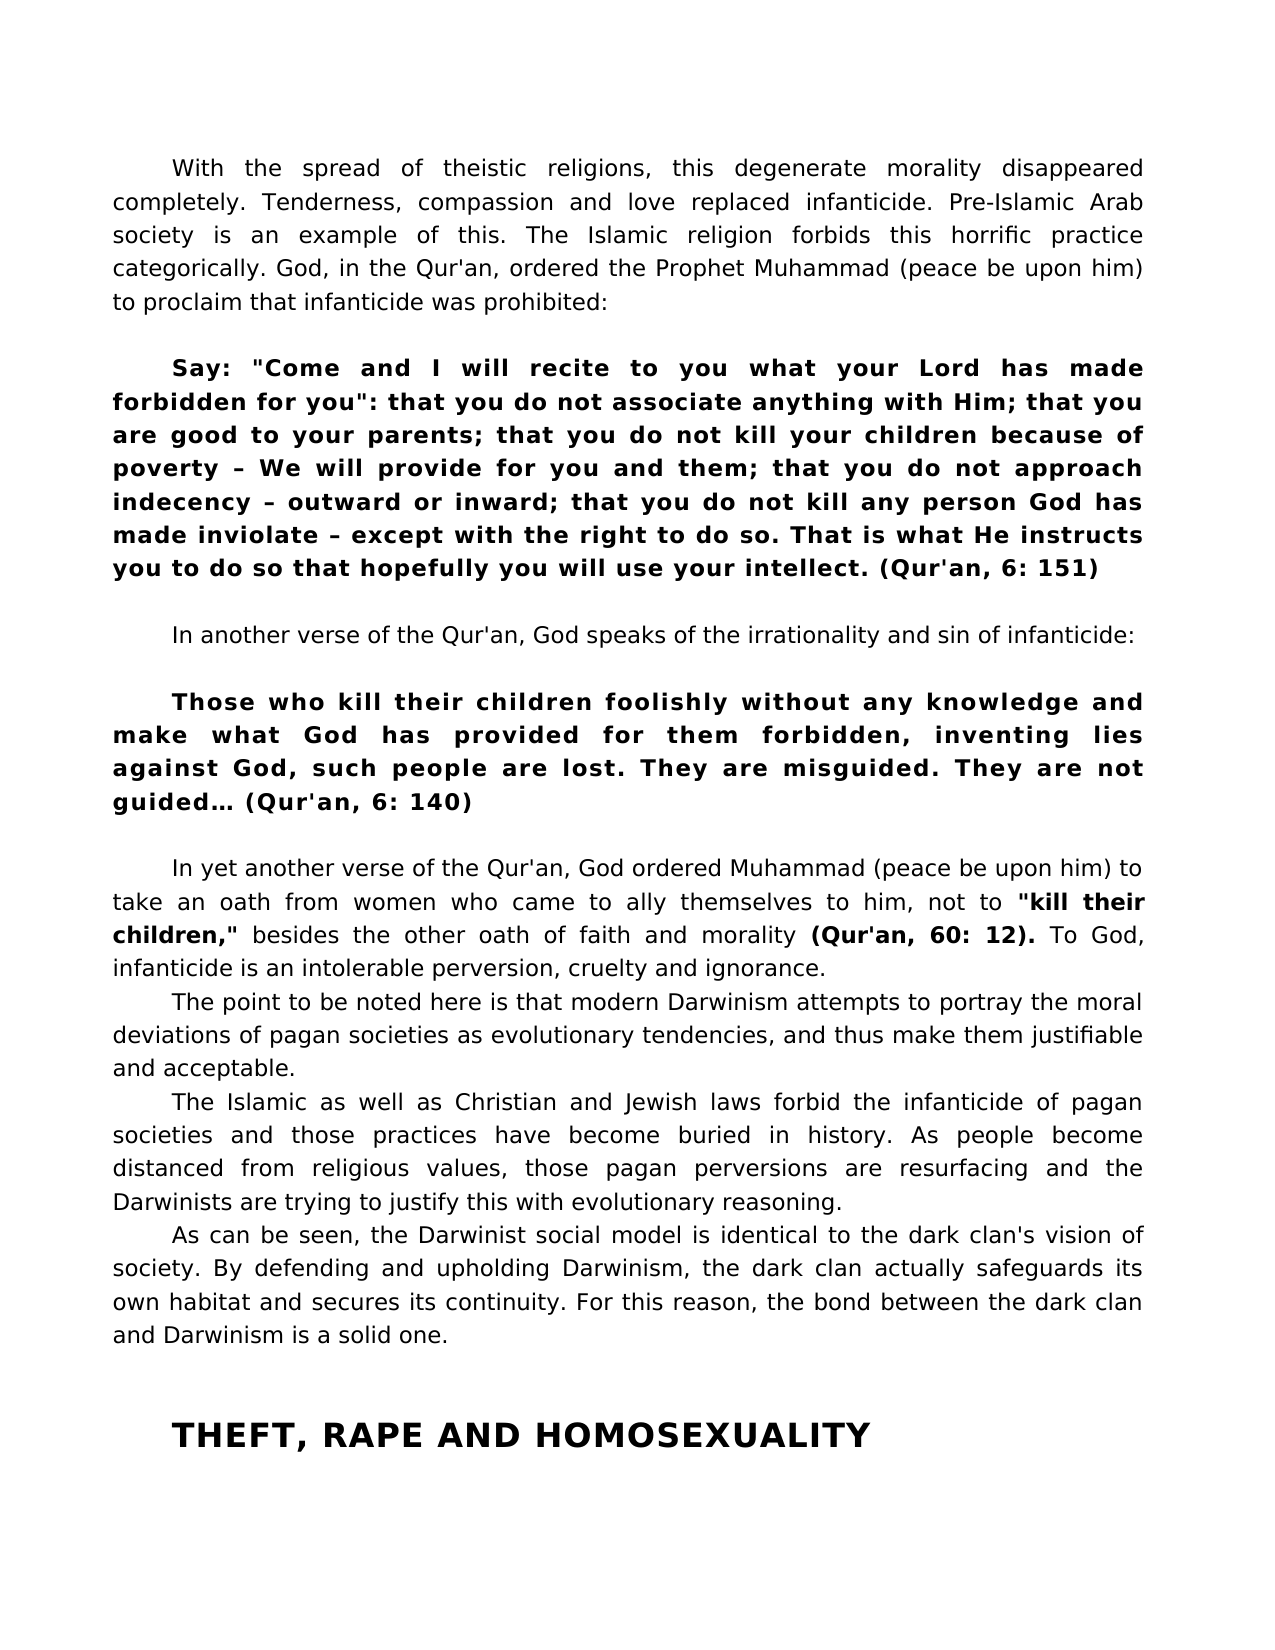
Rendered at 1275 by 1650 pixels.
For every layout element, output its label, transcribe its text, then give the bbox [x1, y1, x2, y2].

text THEFT, RAPE AND HOMOSEXUALITY [112, 1417, 1145, 1456]
text The Islamic as well as Christian and Jewish laws forbid the infanticide of pagan societies and those practices have become buried in history. As people become distanced from religious values, those pagan perversions are resurfacing and the Darwinists are trying to justify this with evolutionary reasoning. [112, 1083, 1145, 1217]
text As can be seen, the Darwinist social model is identical to the dark clan's vision of society. By defending and upholding Darwinism, the dark clan actually safeguards its own habitat and secures its continuity. For this reason, the bond between the dark clan and Darwinism is a solid one. [112, 1217, 1145, 1350]
text Those who kill their children foolishly without any knowledge and make what God has provided for them forbidden, inventing lies against God, such people are lost. They are misguided. They are not guided… (Qur'an, 6: 140) [112, 683, 1145, 817]
text In yet another verse of the Qur'an, God ordered Muhammad (peace be upon him) to take an oath from women who came to ally themselves to him, not to "kill their children," besides the other oath of faith and morality (Qur'an, 60: 12). To God, infanticide is an intolerable perversion, cruelty and ignorance. [112, 850, 1145, 983]
text With the spread of theistic religions, this degenerate morality disappeared completely. Tenderness, compassion and love replaced infanticide. Pre-Islamic Arab society is an example of this. The Islamic religion forbids this horrific practice categorically. God, in the Qur'an, ordered the Prophet Muhammad (peace be upon him) to proclaim that infanticide was prohibited: [112, 150, 1145, 317]
text The point to be noted here is that modern Darwinism attempts to portray the moral deviations of pagan societies as evolutionary tendencies, and thus make them justifiable and acceptable. [112, 983, 1145, 1083]
text Say: "Come and I will recite to you what your Lord has made forbidden for you": that you do not associate anything with Him; that you are good to your parents; that you do not kill your children because of poverty – We will provide for you and them; that you do not approach indecency – outward or inward; that you do not kill any person God has made inviolate – except with the right to do so. That is what He instructs you to do so that hopefully you will use your intellect. (Qur'an, 6: 151) [112, 350, 1145, 583]
text In another verse of the Qur'an, God speaks of the irrationality and sin of infanticide: [112, 617, 1145, 650]
